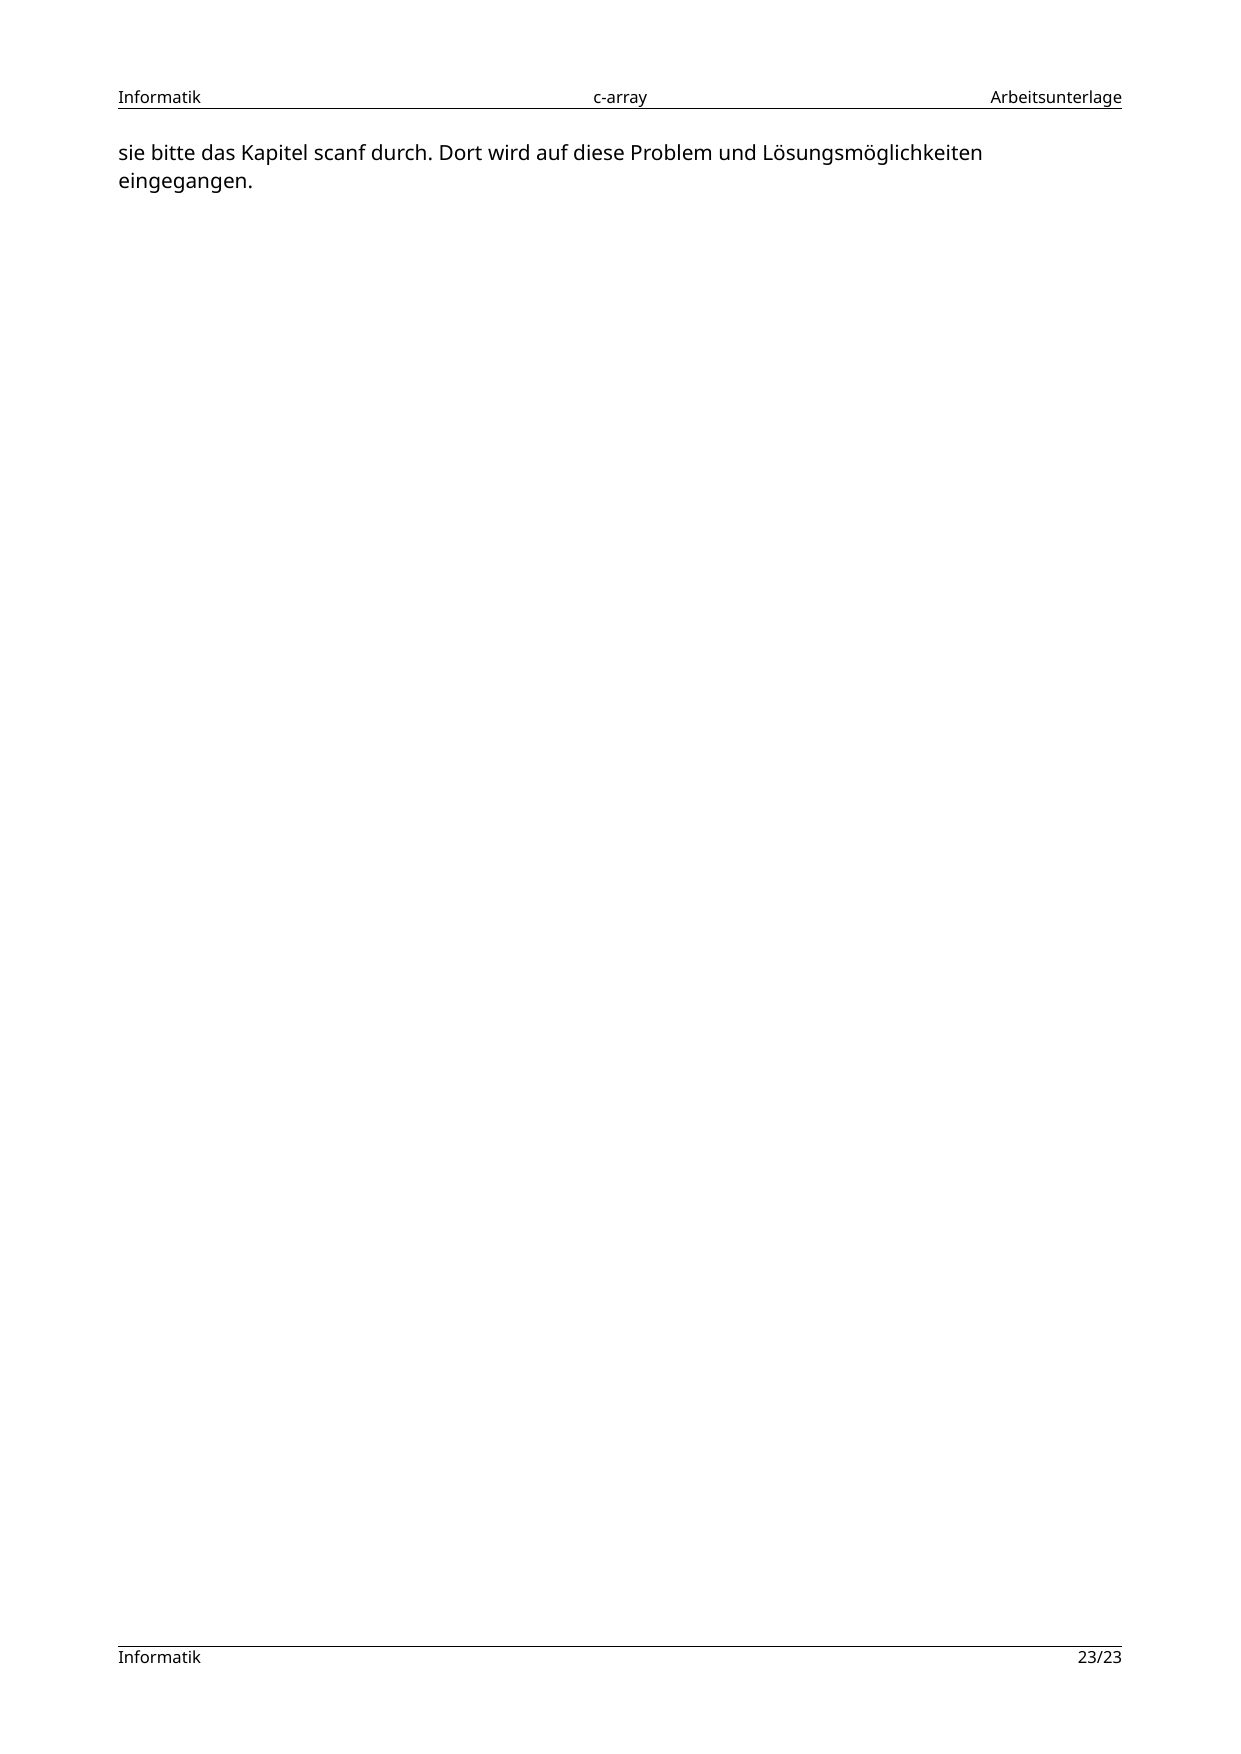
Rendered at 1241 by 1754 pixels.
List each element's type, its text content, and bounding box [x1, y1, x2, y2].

text sie bitte das Kapitel scanf durch. Dort wird auf diese Problem und Lösungsmöglichkeiten eingegangen. [118, 138, 1122, 195]
